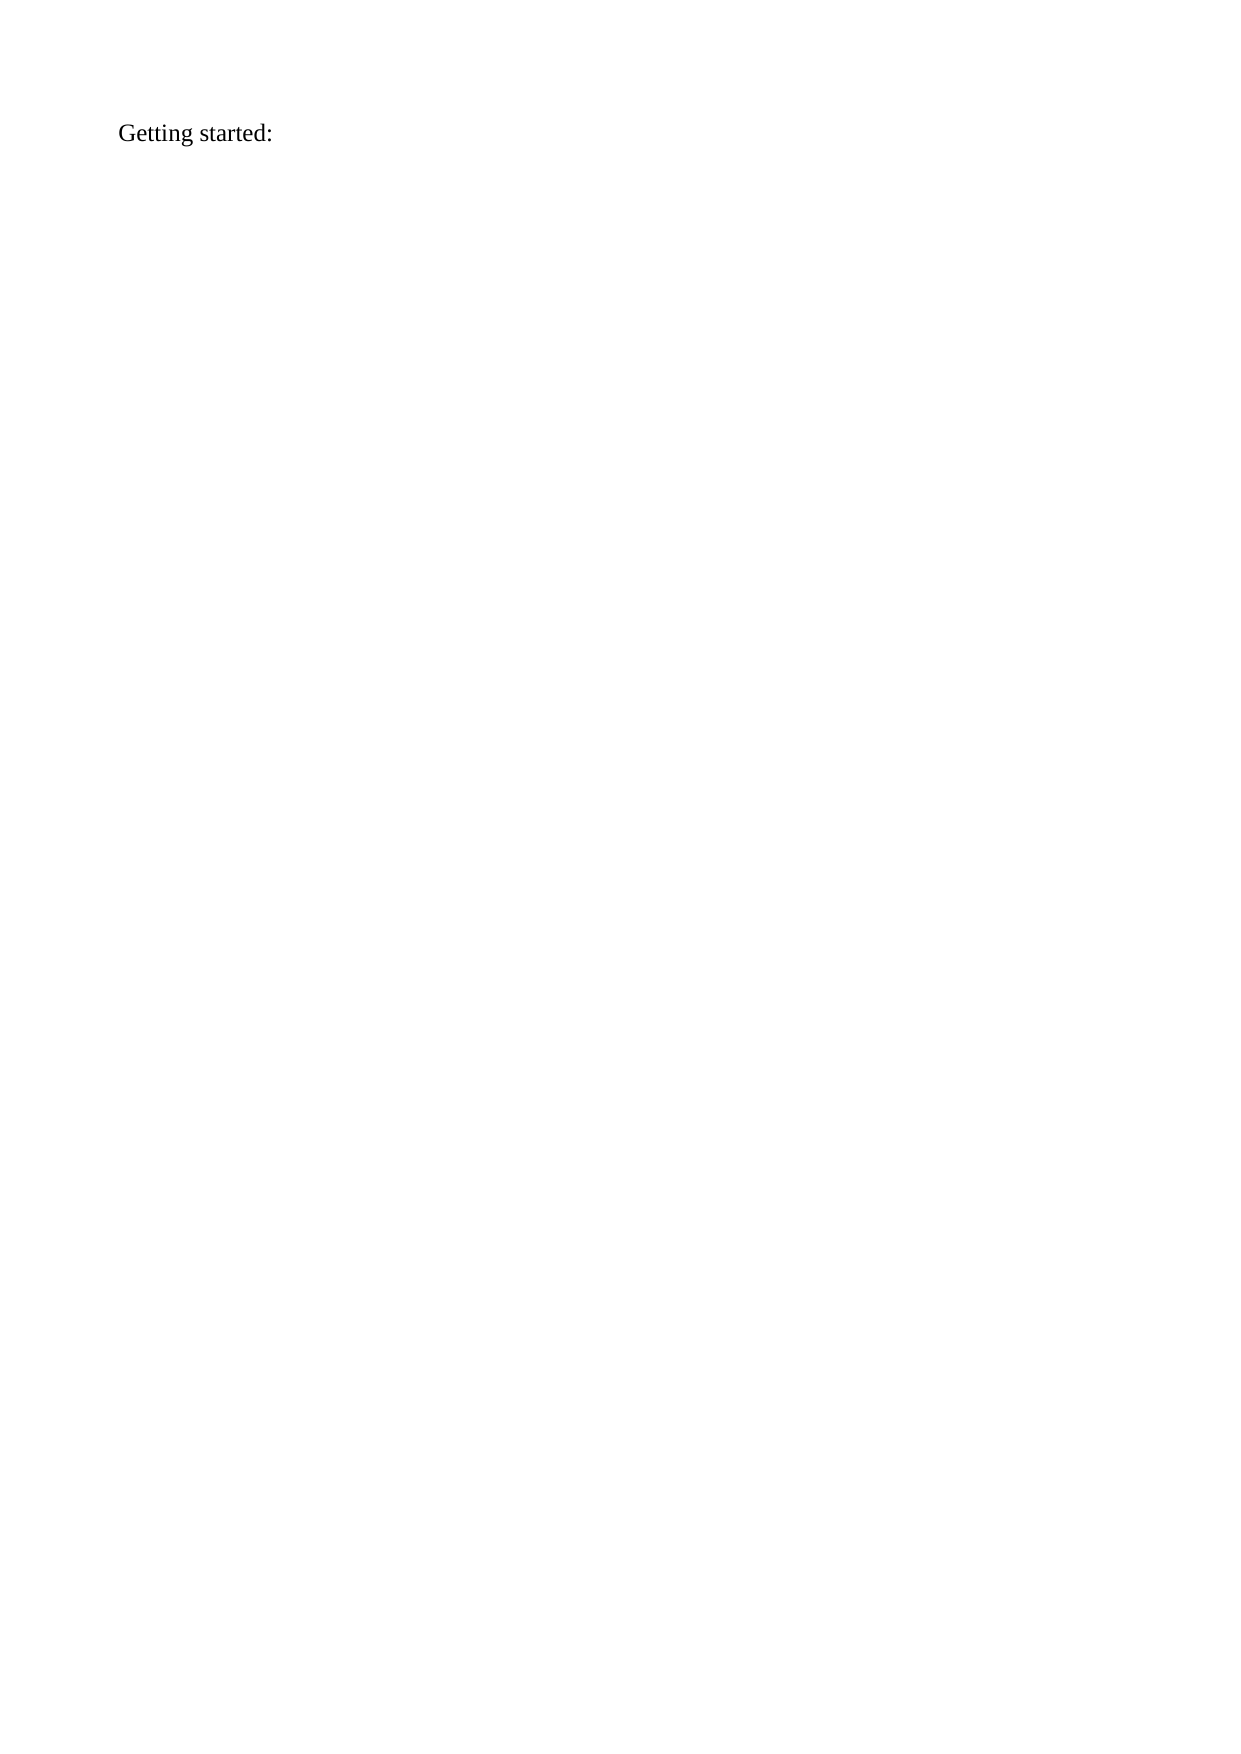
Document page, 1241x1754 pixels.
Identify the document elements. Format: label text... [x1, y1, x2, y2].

text Getting started: [118, 118, 1122, 147]
